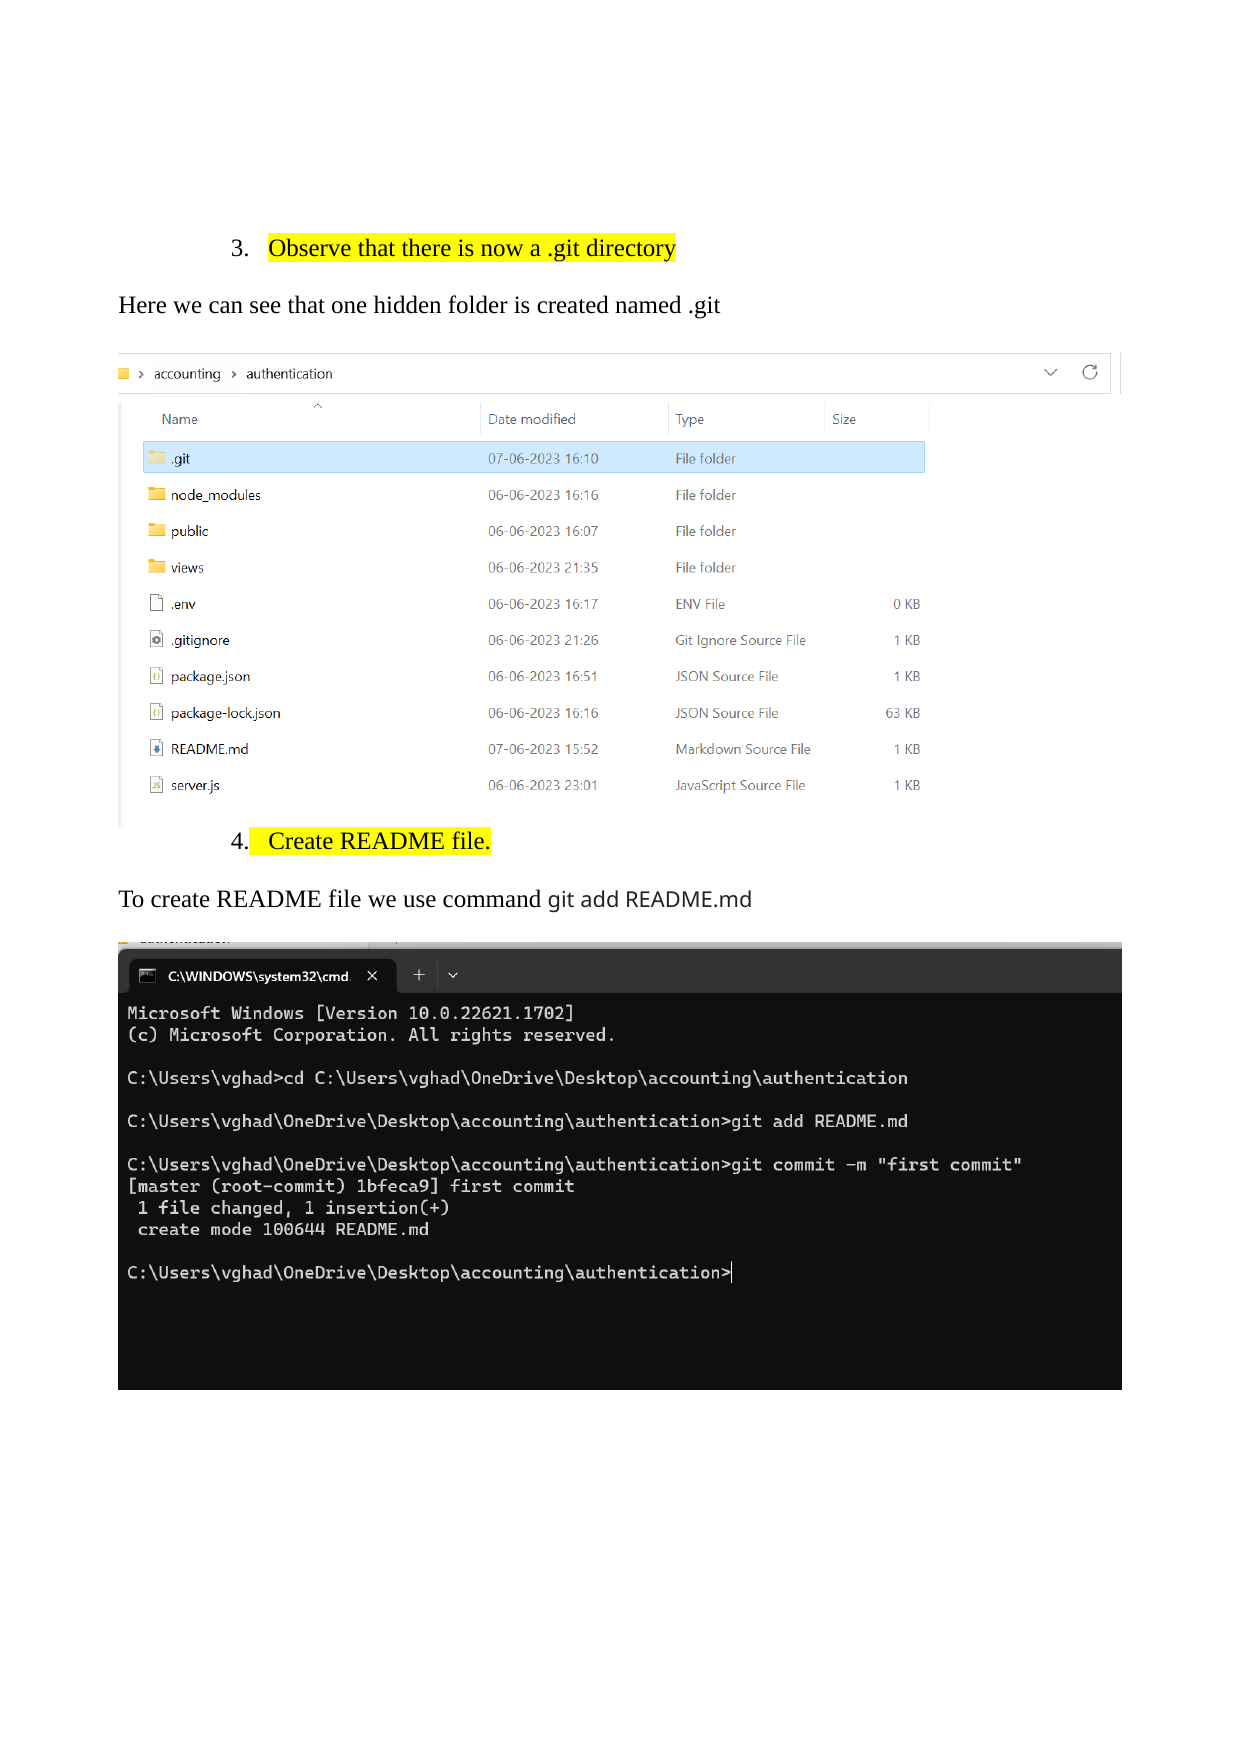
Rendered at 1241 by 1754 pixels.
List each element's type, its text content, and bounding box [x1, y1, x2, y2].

text To create README file we use command git add README.md [118, 884, 1122, 914]
picture [118, 348, 1122, 827]
list Observe that there is now a .git directory [231, 233, 1122, 262]
text Here we can see that one hidden folder is created named .git [118, 291, 1122, 319]
picture [118, 942, 1122, 1390]
list Create README file. [231, 827, 1122, 855]
